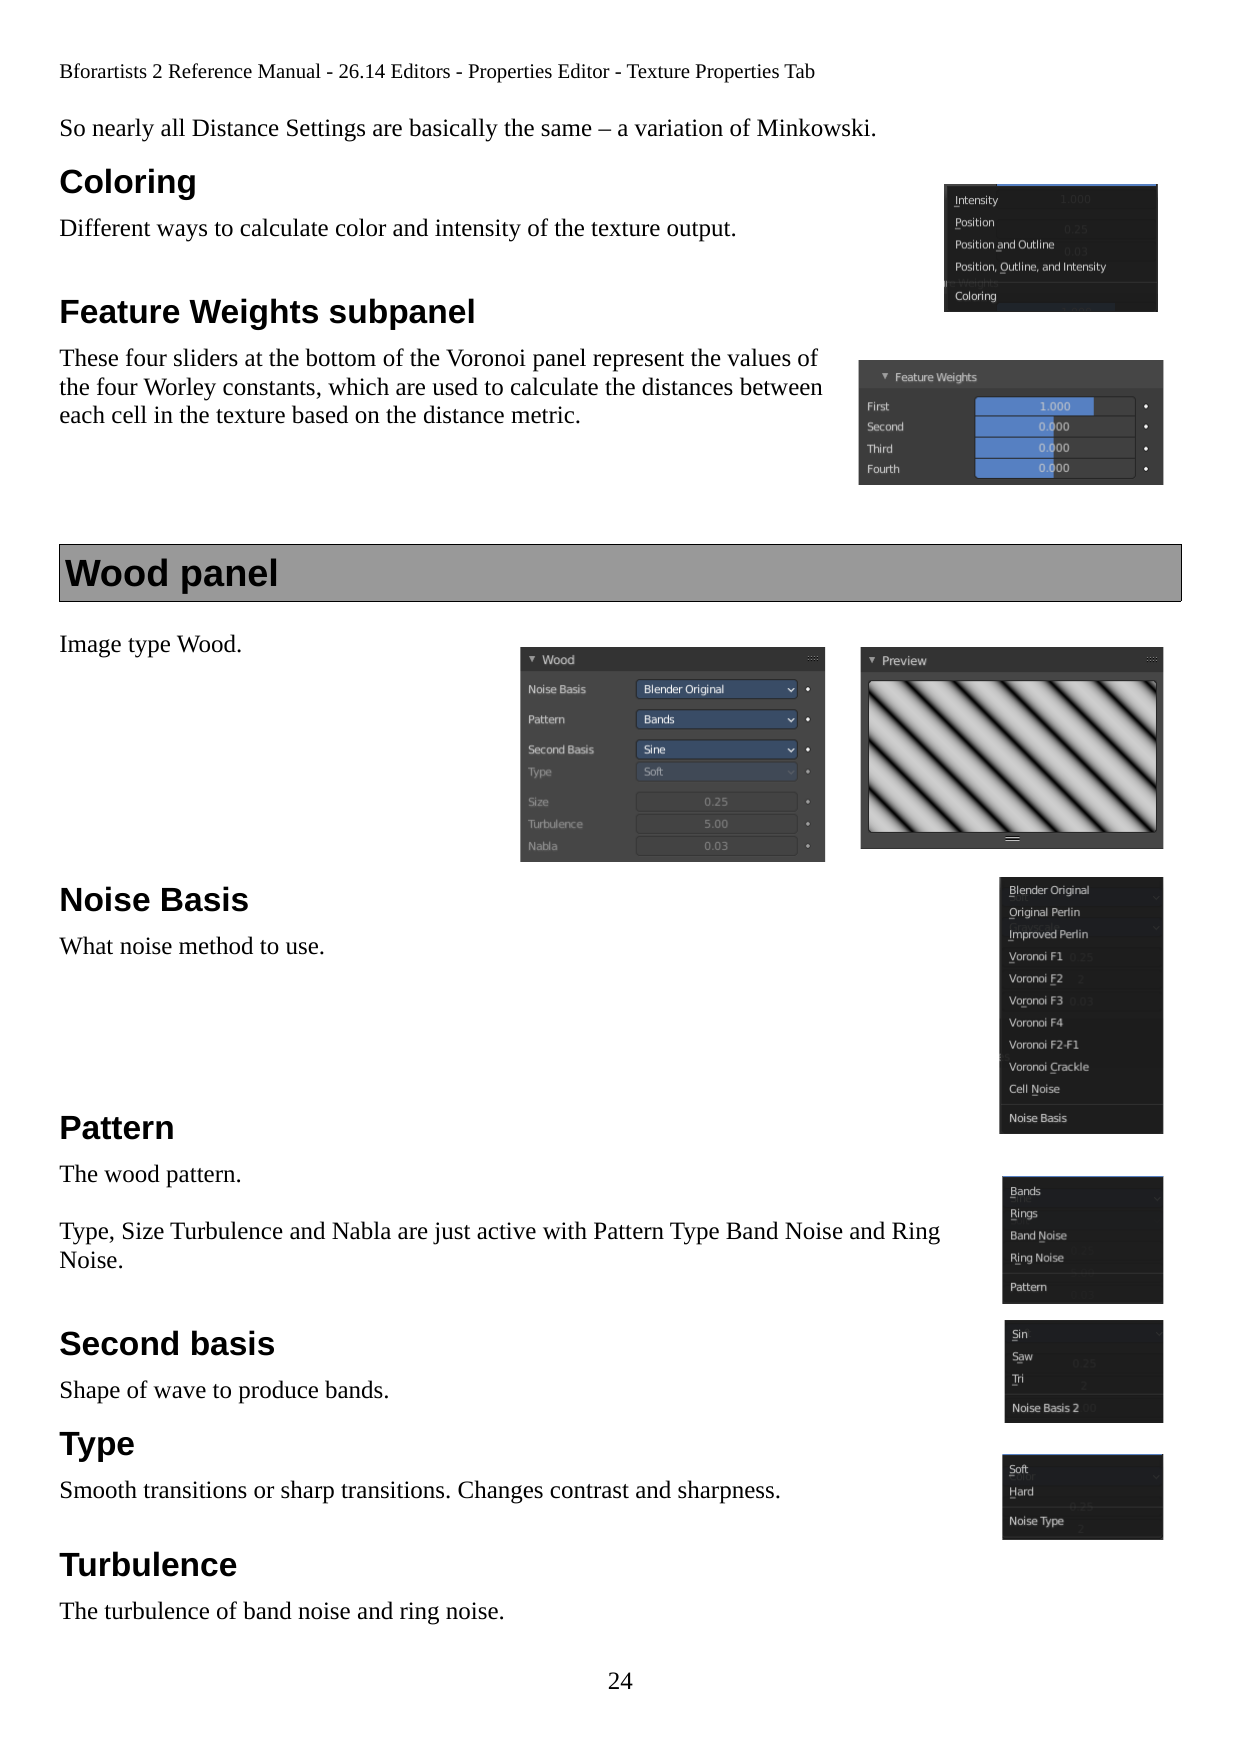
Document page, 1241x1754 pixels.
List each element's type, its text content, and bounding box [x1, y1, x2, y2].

text Image type Wood. [59, 629, 1181, 658]
subtitle Coloring [59, 162, 1181, 201]
picture [1002, 1176, 1164, 1304]
text Type, Size Turbulence and Nabla are just active with Pattern Type Band Noise and Ring Noise. [59, 1216, 1002, 1274]
text What noise method to use. [59, 931, 999, 960]
subtitle Feature Weights subpanel [59, 292, 1181, 330]
text The wood pattern. [59, 1159, 1181, 1188]
text Different ways to calculate color and intensity of the texture output. [59, 213, 944, 242]
text These four sliders at the bottom of the Voronoi panel represent the values of the four Worley constants, which are used to calculate the distances between each cell in the texture based on the distance metric. [59, 343, 1181, 429]
subtitle Turbulence [59, 1545, 1181, 1584]
subtitle [1164, 1323, 1181, 1362]
picture [1004, 1320, 1164, 1423]
table_header Wood panel [60, 545, 1181, 601]
subtitle [1164, 880, 1181, 919]
text Smooth transitions or sharp transitions. Changes contrast and sharpness. [59, 1475, 1002, 1504]
subtitle Pattern [59, 1108, 1181, 1146]
text Shape of wave to produce bands. [59, 1375, 1004, 1403]
picture [858, 360, 1164, 485]
picture [1002, 1454, 1164, 1540]
subtitle Noise Basis [59, 880, 999, 919]
picture [860, 647, 1164, 849]
text The turbulence of band noise and ring noise. [59, 1596, 1181, 1625]
picture [944, 184, 1158, 312]
text So nearly all Distance Settings are basically the same – a variation of Minkowski. [59, 113, 1181, 141]
picture [999, 877, 1164, 1134]
picture [520, 647, 826, 862]
subtitle Type [59, 1424, 1181, 1463]
subtitle Second basis [59, 1323, 1004, 1362]
